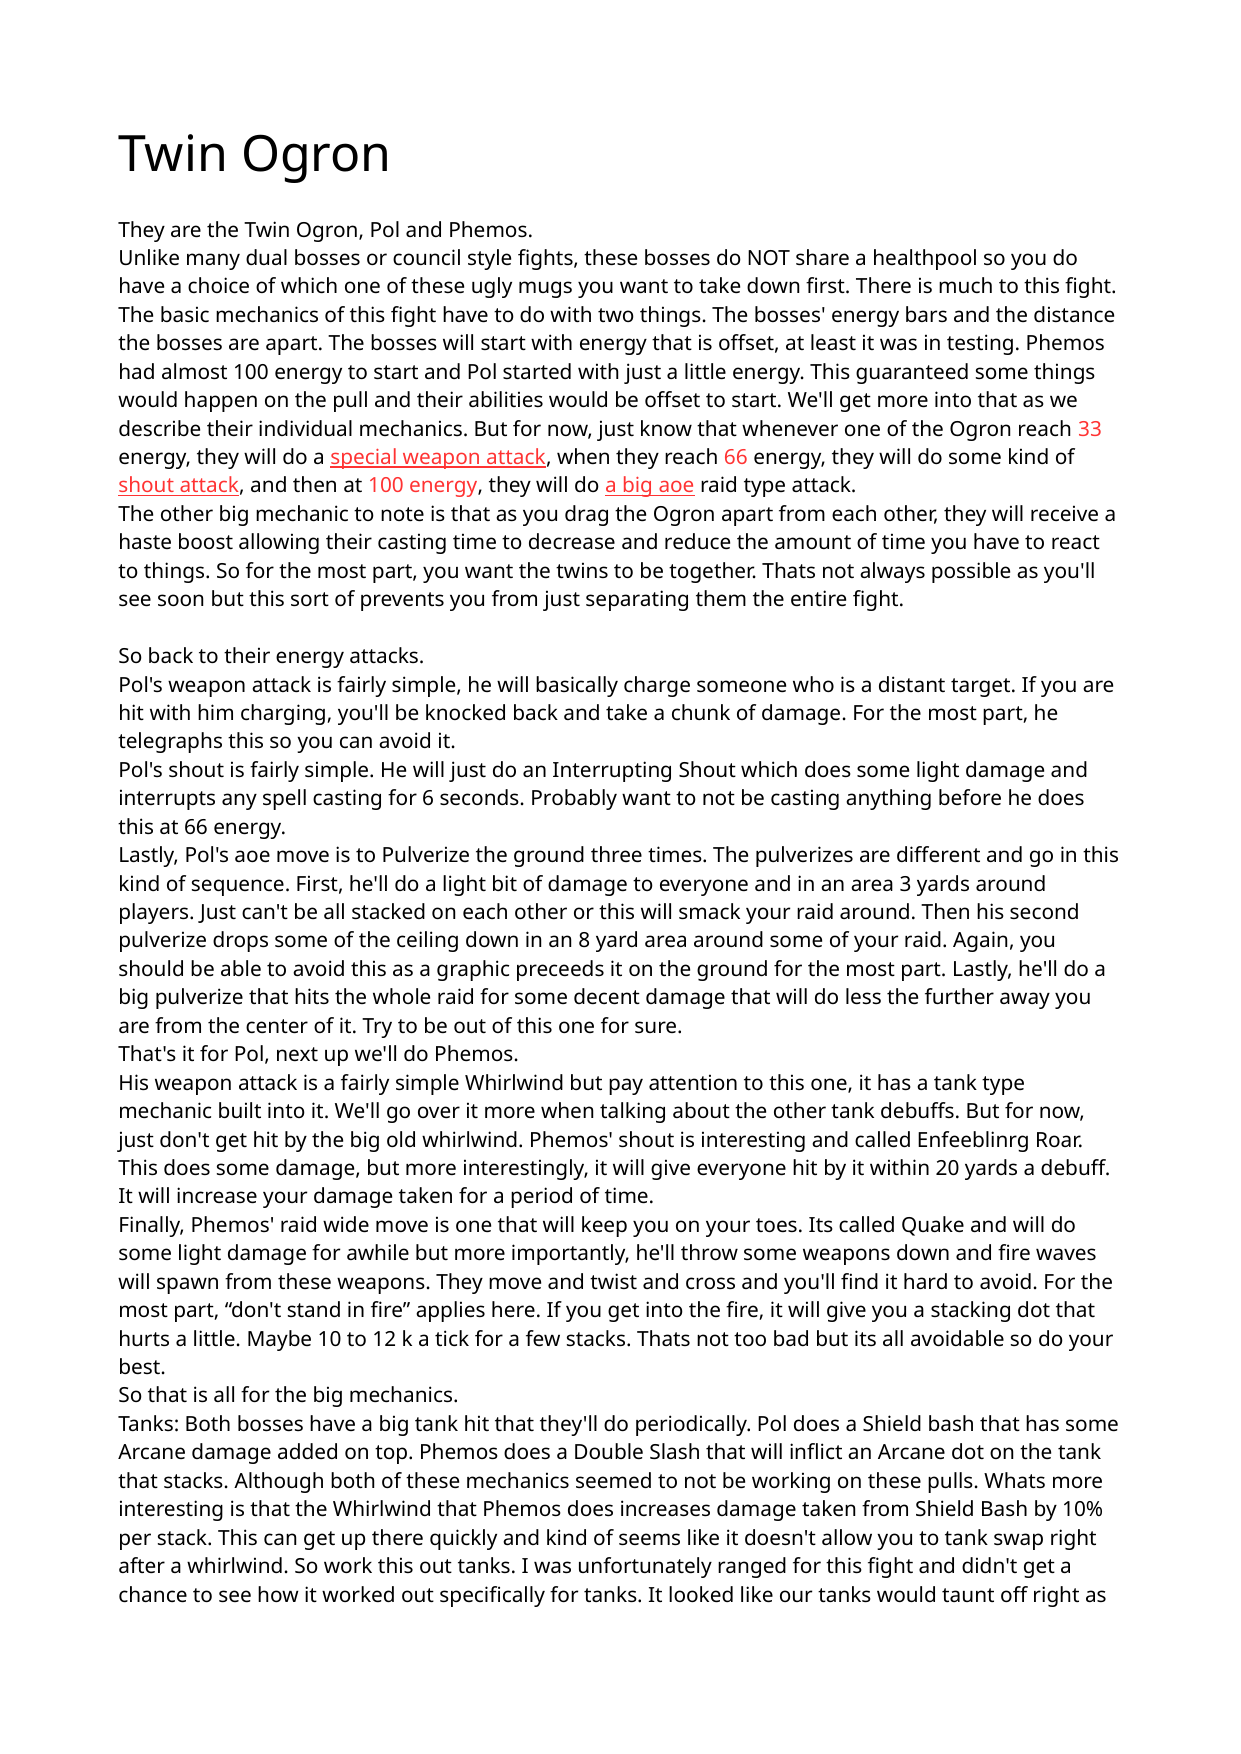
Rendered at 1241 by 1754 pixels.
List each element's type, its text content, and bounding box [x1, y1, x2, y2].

text The other big mechanic to note is that as you drag the Ogron apart from each other, they will receive a haste boost allowing their casting time to decrease and reduce the amount of time you have to react to things. So for the most part, you want the twins to be together. Thats not always possible as you'll see soon but this sort of prevents you from just separating them the entire fight. [118, 499, 1122, 613]
text His weapon attack is a fairly simple Whirlwind but pay attention to this one, it has a tank type mechanic built into it. We'll go over it more when talking about the other tank debuffs. But for now, just don't get hit by the big old whirlwind. Phemos' shout is interesting and called Enfeeblinrg Roar. This does some damage, but more interestingly, it will give everyone hit by it within 20 yards a debuff. It will increase your damage taken for a period of time. [118, 1068, 1122, 1210]
text Pol's shout is fairly simple. He will just do an Interrupting Shout which does some light damage and interrupts any spell casting for 6 seconds. Probably want to not be casting anything before he does this at 66 energy. [118, 755, 1122, 840]
text Lastly, Pol's aoe move is to Pulverize the ground three times. The pulverizes are different and go in this kind of sequence. First, he'll do a light bit of damage to everyone and in an area 3 yards around players. Just can't be all stacked on each other or this will smack your raid around. Then his second pulverize drops some of the ceiling down in an 8 yard area around some of your raid. Again, you should be able to avoid this as a graphic preceeds it on the ground for the most part. Lastly, he'll do a big pulverize that hits the whole raid for some decent damage that will do less the further away you are from the center of it. Try to be out of this one for sure. [118, 840, 1122, 1039]
text The basic mechanics of this fight have to do with two things. The bosses' energy bars and the distance the bosses are apart. The bosses will start with energy that is offset, at least it was in testing. Phemos had almost 100 energy to start and Pol started with just a little energy. This guaranteed some things would happen on the pull and their abilities would be offset to start. We'll get more into that as we describe their individual mechanics. But for now, just know that whenever one of the Ogron reach 33 energy, they will do a special weapon attack, when they reach 66 energy, they will do some kind of shout attack, and then at 100 energy, they will do a big aoe raid type attack. [118, 300, 1122, 499]
text So that is all for the big mechanics. [118, 1381, 1122, 1409]
text Pol's weapon attack is fairly simple, he will basically charge someone who is a distant target. If you are hit with him charging, you'll be knocked back and take a chunk of damage. For the most part, he telegraphs this so you can avoid it. [118, 670, 1122, 755]
text So back to their energy attacks. [118, 641, 1122, 670]
text They are the Twin Ogron, Pol and Phemos. [118, 215, 1122, 243]
text Twin Ogron [118, 118, 1122, 186]
text That's it for Pol, next up we'll do Phemos. [118, 1039, 1122, 1068]
text Unlike many dual bosses or council style fights, these bosses do NOT share a healthpool so you do have a choice of which one of these ugly mugs you want to take down first. There is much to this fight. [118, 243, 1122, 300]
text Finally, Phemos' raid wide move is one that will keep you on your toes. Its called Quake and will do some light damage for awhile but more importantly, he'll throw some weapons down and fire waves will spawn from these weapons. They move and twist and cross and you'll find it hard to avoid. For the most part, “don't stand in fire” applies here. If you get into the fire, it will give you a stacking dot that hurts a little. Maybe 10 to 12 k a tick for a few stacks. Thats not too bad but its all avoidable so do your best. [118, 1210, 1122, 1381]
text Tanks: Both bosses have a big tank hit that they'll do periodically. Pol does a Shield bash that has some Arcane damage added on top. Phemos does a Double Slash that will inflict an Arcane dot on the tank that stacks. Although both of these mechanics seemed to not be working on these pulls. Whats more interesting is that the Whirlwind that Phemos does increases damage taken from Shield Bash by 10% per stack. This can get up there quickly and kind of seems like it doesn't allow you to tank swap right after a whirlwind. So work this out tanks. I was unfortunately ranged for this fight and didn't get a chance to see how it worked out specifically for tanks. It looked like our tanks would taunt off right as [118, 1409, 1122, 1608]
